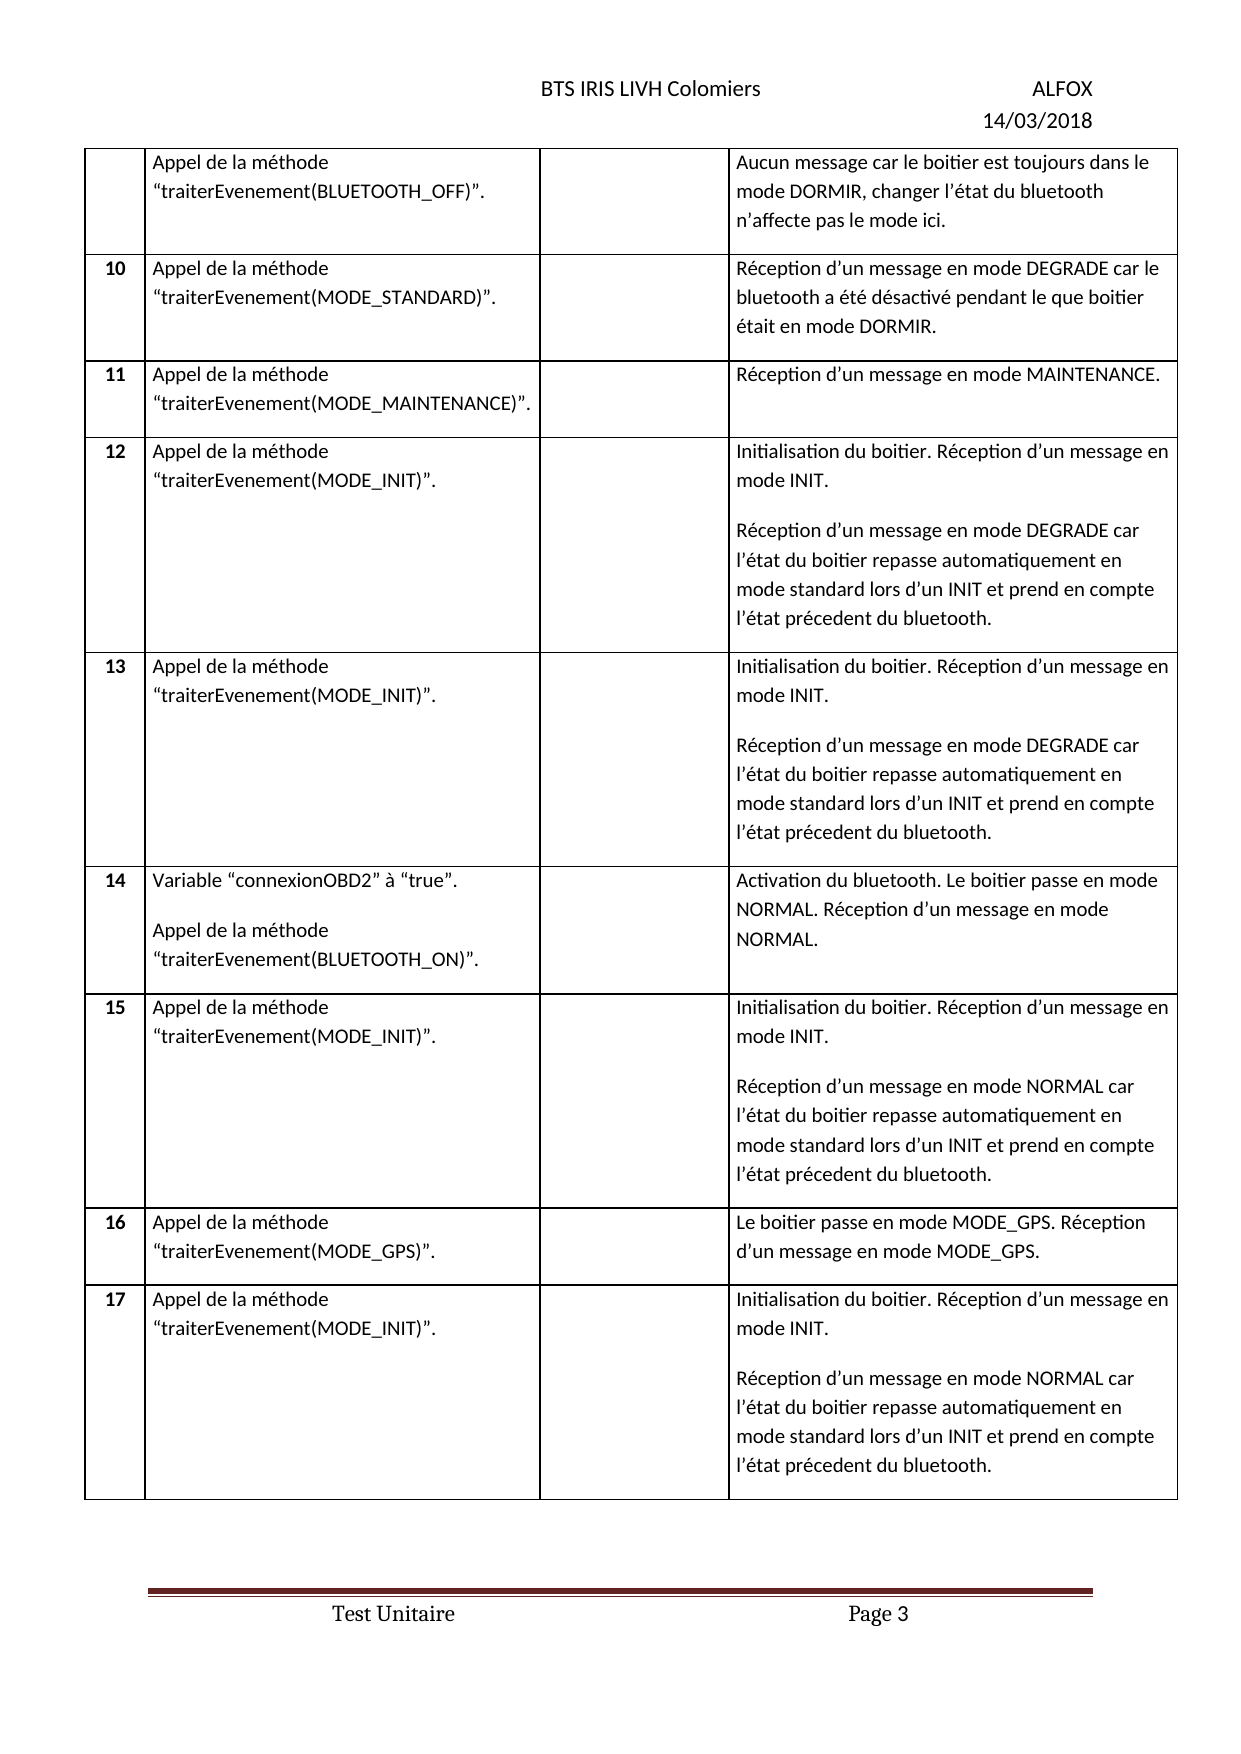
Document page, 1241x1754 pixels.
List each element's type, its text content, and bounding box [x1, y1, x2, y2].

table_cell 11 [86, 362, 144, 437]
table_cell Aucun message car le boitier est toujours dans le mode DORMIR, changer l’état du bluetooth n’affecte pas le mode ici. [730, 149, 1177, 254]
table_cell [541, 362, 728, 437]
table_cell 16 [86, 1209, 144, 1284]
table_cell Appel de la méthode “traiterEvenement(MODE_INIT)”. [146, 995, 539, 1207]
table_cell Appel de la méthode “traiterEvenement(MODE_MAINTENANCE)”. [146, 362, 539, 437]
table_cell Appel de la méthode “traiterEvenement(MODE_GPS)”. [146, 1209, 539, 1284]
table_cell 10 [86, 255, 144, 360]
table_cell [541, 1286, 728, 1499]
table_cell Initialisation du boitier. Réception d’un message en mode INIT. Réception d’un message en mode DEGRADE car l’état du boitier repasse automatiquement en mode standard lors d’un INIT et prend en compte l’état précedent du bluetooth. [730, 438, 1177, 651]
table_cell [541, 867, 728, 993]
table_cell [541, 995, 728, 1207]
table_cell [86, 149, 144, 254]
table_cell 15 [86, 995, 144, 1207]
table_cell Initialisation du boitier. Réception d’un message en mode INIT. Réception d’un message en mode NORMAL car l’état du boitier repasse automatiquement en mode standard lors d’un INIT et prend en compte l’état précedent du bluetooth. [730, 995, 1177, 1207]
table_cell Appel de la méthode “traiterEvenement(MODE_STANDARD)”. [146, 255, 539, 360]
table_cell Le boitier passe en mode MODE_GPS. Réception d’un message en mode MODE_GPS. [730, 1209, 1177, 1284]
table_cell 12 [86, 438, 144, 651]
table_cell Activation du bluetooth. Le boitier passe en mode NORMAL. Réception d’un message en mode NORMAL. [730, 867, 1177, 993]
table_cell 17 [86, 1286, 144, 1499]
table_cell 13 [86, 653, 144, 866]
table_cell Réception d’un message en mode DEGRADE car le bluetooth a été désactivé pendant le que boitier était en mode DORMIR. [730, 255, 1177, 360]
table_cell [541, 1209, 728, 1284]
table_cell Appel de la méthode “traiterEvenement(MODE_INIT)”. [146, 438, 539, 651]
table_cell Initialisation du boitier. Réception d’un message en mode INIT. Réception d’un message en mode DEGRADE car l’état du boitier repasse automatiquement en mode standard lors d’un INIT et prend en compte l’état précedent du bluetooth. [730, 653, 1177, 866]
table_cell Variable “connexionOBD2” à “true”. Appel de la méthode “traiterEvenement(BLUETOOTH_ON)”. [146, 867, 539, 993]
table_cell Réception d’un message en mode MAINTENANCE. [730, 362, 1177, 437]
table_cell [541, 653, 728, 866]
table_cell 14 [86, 867, 144, 993]
table_cell Appel de la méthode “traiterEvenement(BLUETOOTH_OFF)”. [146, 149, 539, 254]
table_cell [541, 255, 728, 360]
table_cell [541, 438, 728, 651]
table_cell Initialisation du boitier. Réception d’un message en mode INIT. Réception d’un message en mode NORMAL car l’état du boitier repasse automatiquement en mode standard lors d’un INIT et prend en compte l’état précedent du bluetooth. [730, 1286, 1177, 1499]
table_cell Appel de la méthode “traiterEvenement(MODE_INIT)”. [146, 1286, 539, 1499]
table_cell Appel de la méthode “traiterEvenement(MODE_INIT)”. [146, 653, 539, 866]
table_cell [541, 149, 728, 254]
